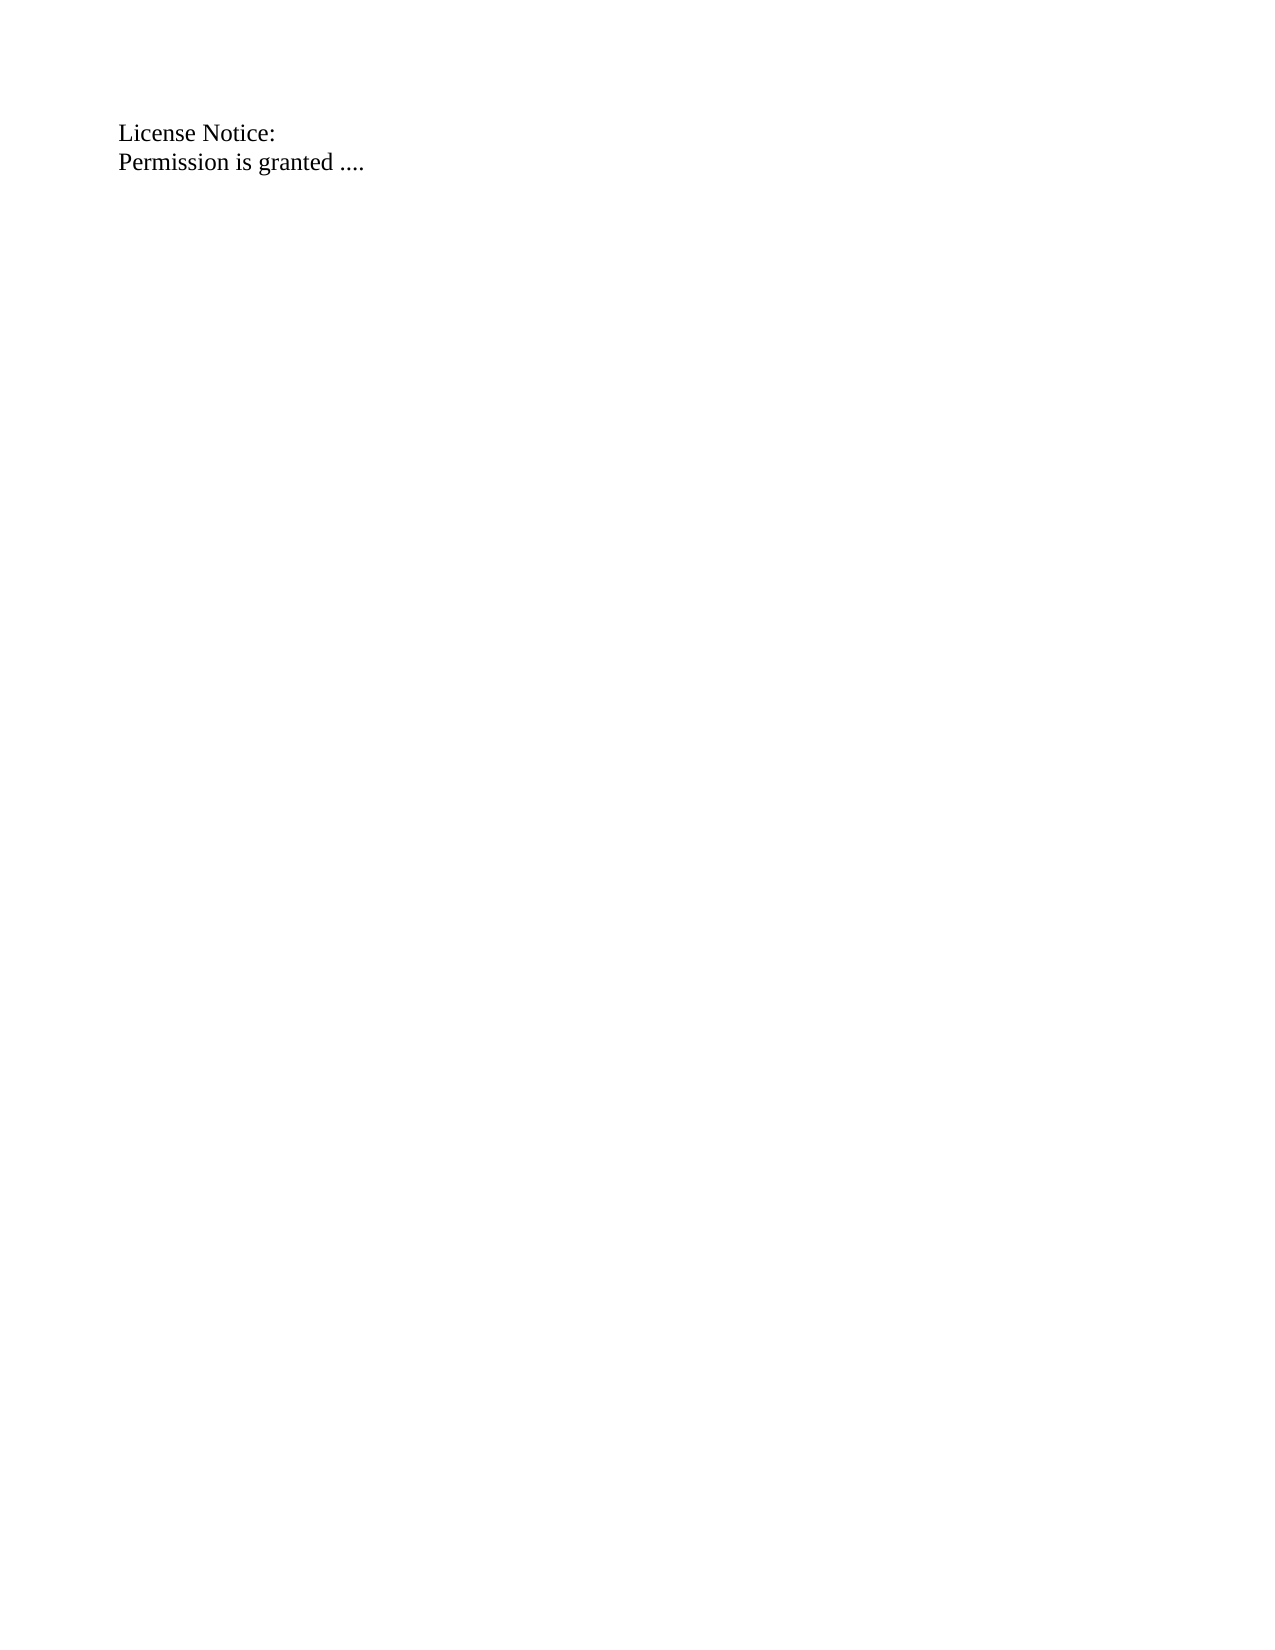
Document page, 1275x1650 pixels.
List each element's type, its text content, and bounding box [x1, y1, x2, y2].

text Permission is granted .... [118, 147, 1157, 176]
text License Notice: [118, 118, 1157, 147]
